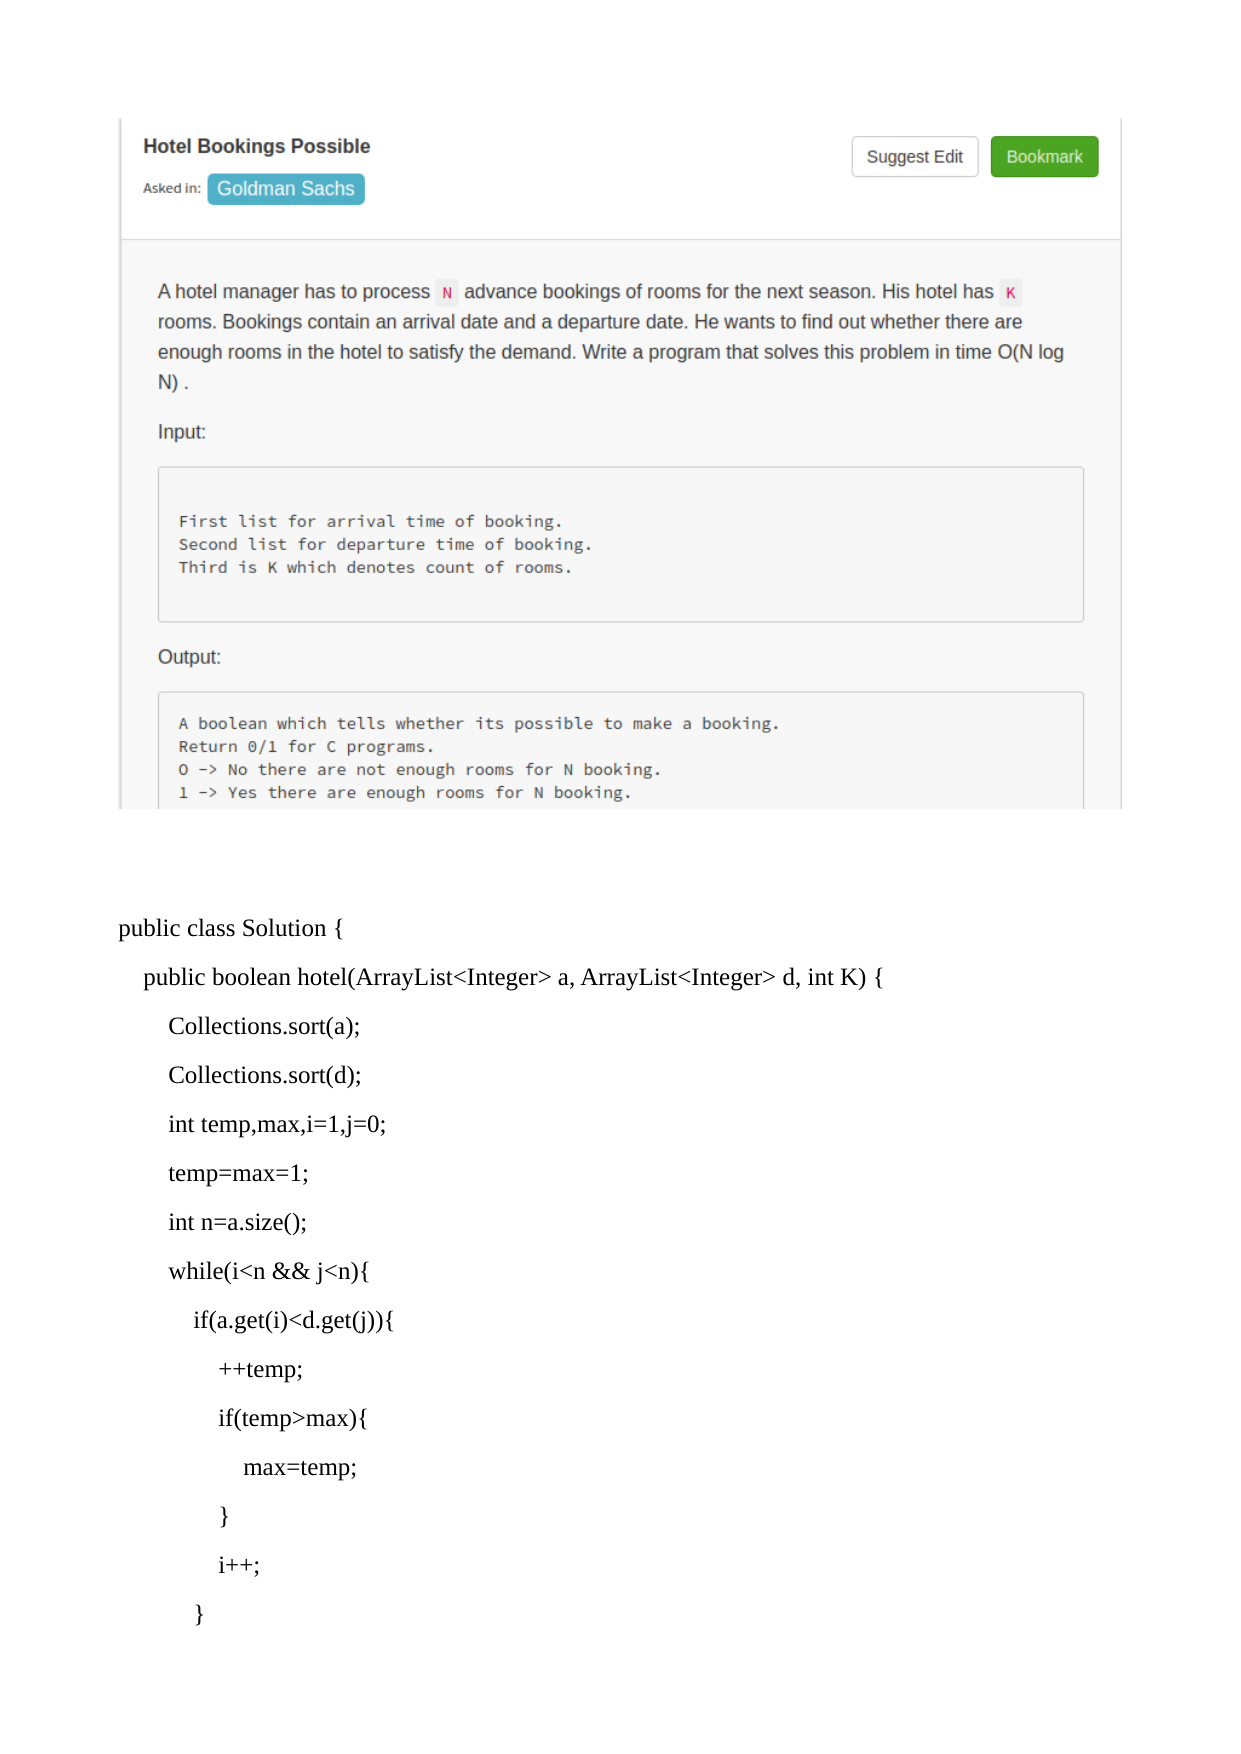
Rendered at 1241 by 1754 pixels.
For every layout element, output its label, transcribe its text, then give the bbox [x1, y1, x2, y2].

text temp=max=1; [118, 1158, 1122, 1187]
text if(a.get(i)<d.get(j)){ [118, 1305, 1122, 1334]
text public boolean hotel(ArrayList<Integer> a, ArrayList<Integer> d, int K) { [118, 962, 1122, 990]
text Collections.sort(d); [118, 1060, 1122, 1088]
text } [118, 1501, 1122, 1530]
picture [118, 118, 1123, 809]
text if(temp>max){ [118, 1403, 1122, 1432]
text int temp,max,i=1,j=0; [118, 1109, 1122, 1138]
text i++; [118, 1550, 1122, 1579]
text max=temp; [118, 1452, 1122, 1481]
text ++temp; [118, 1354, 1122, 1383]
text int n=a.size(); [118, 1207, 1122, 1236]
text } [118, 1599, 1122, 1628]
text public class Solution { [118, 913, 1122, 941]
text Collections.sort(a); [118, 1011, 1122, 1039]
text while(i<n && j<n){ [118, 1256, 1122, 1285]
